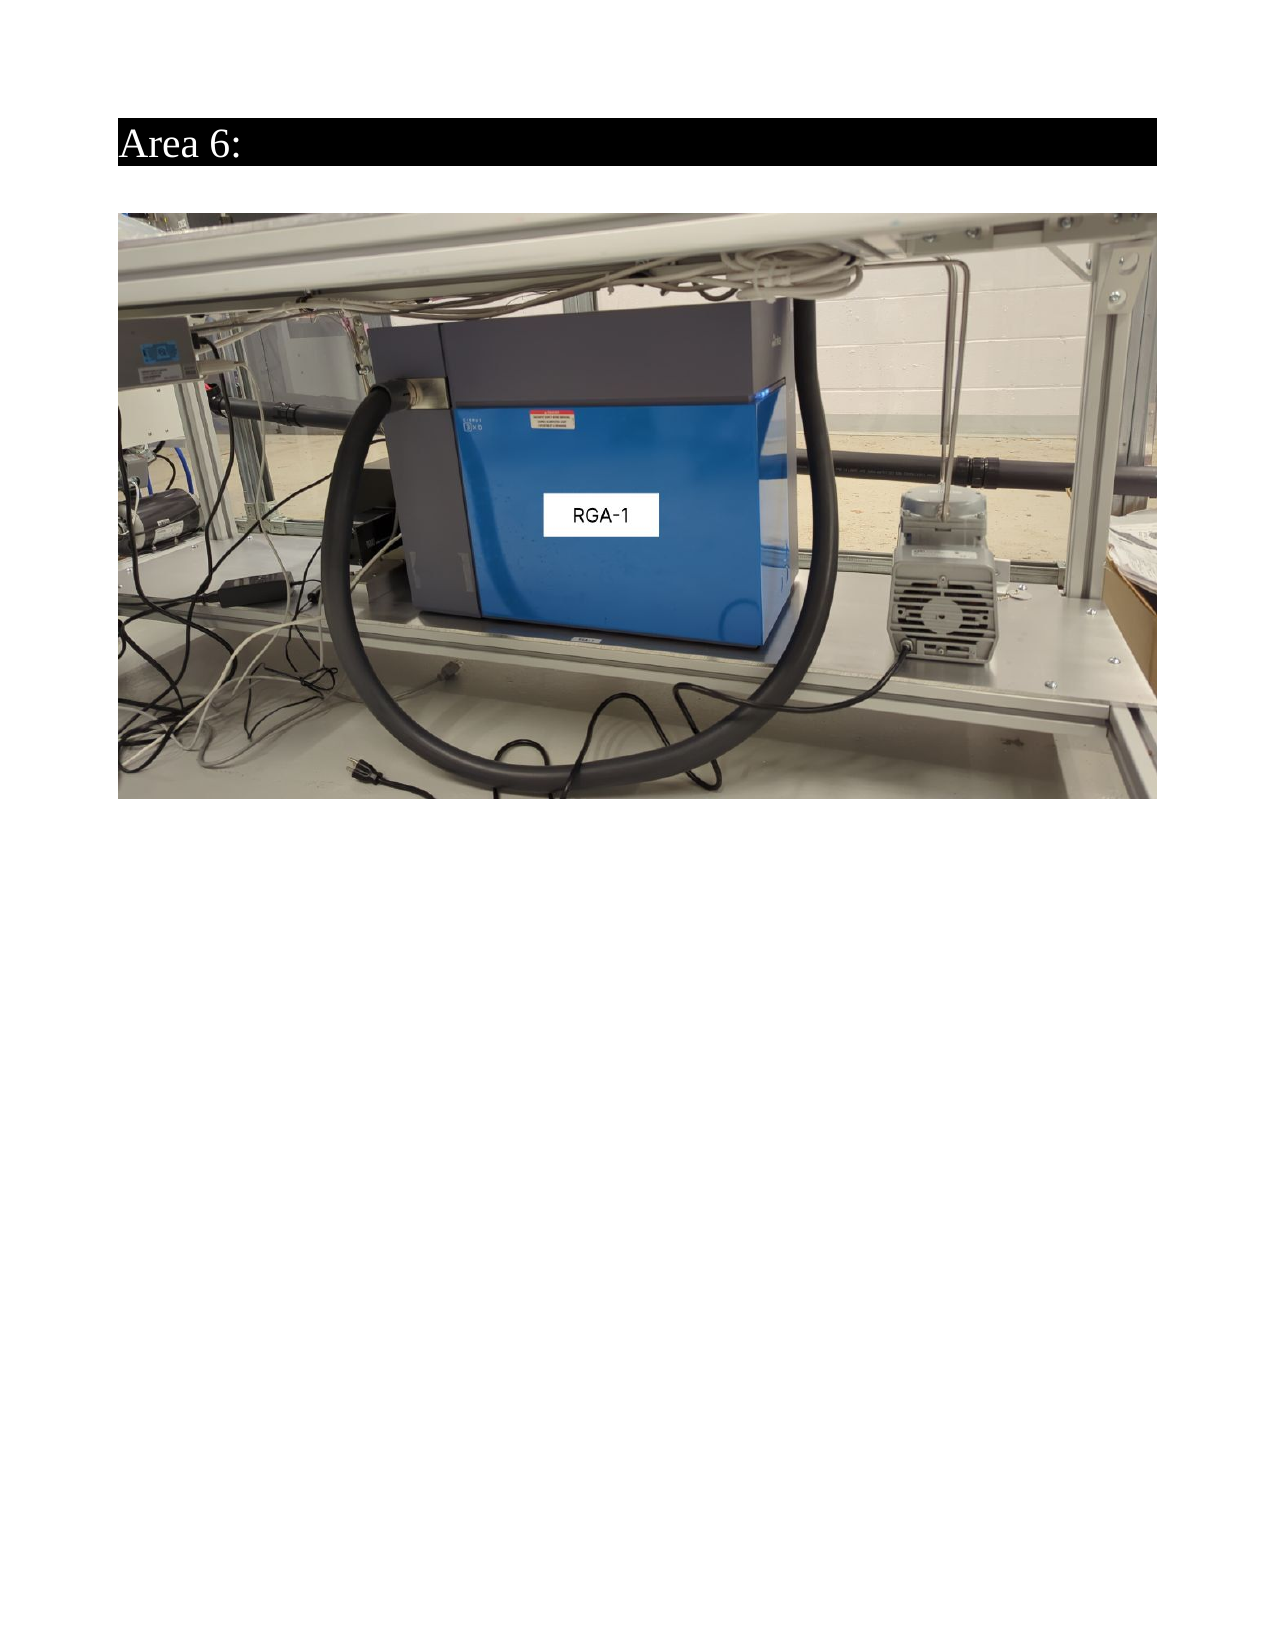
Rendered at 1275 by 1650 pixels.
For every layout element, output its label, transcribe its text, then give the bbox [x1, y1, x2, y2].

picture [118, 213, 1157, 799]
text Area 6: [118, 118, 1157, 166]
